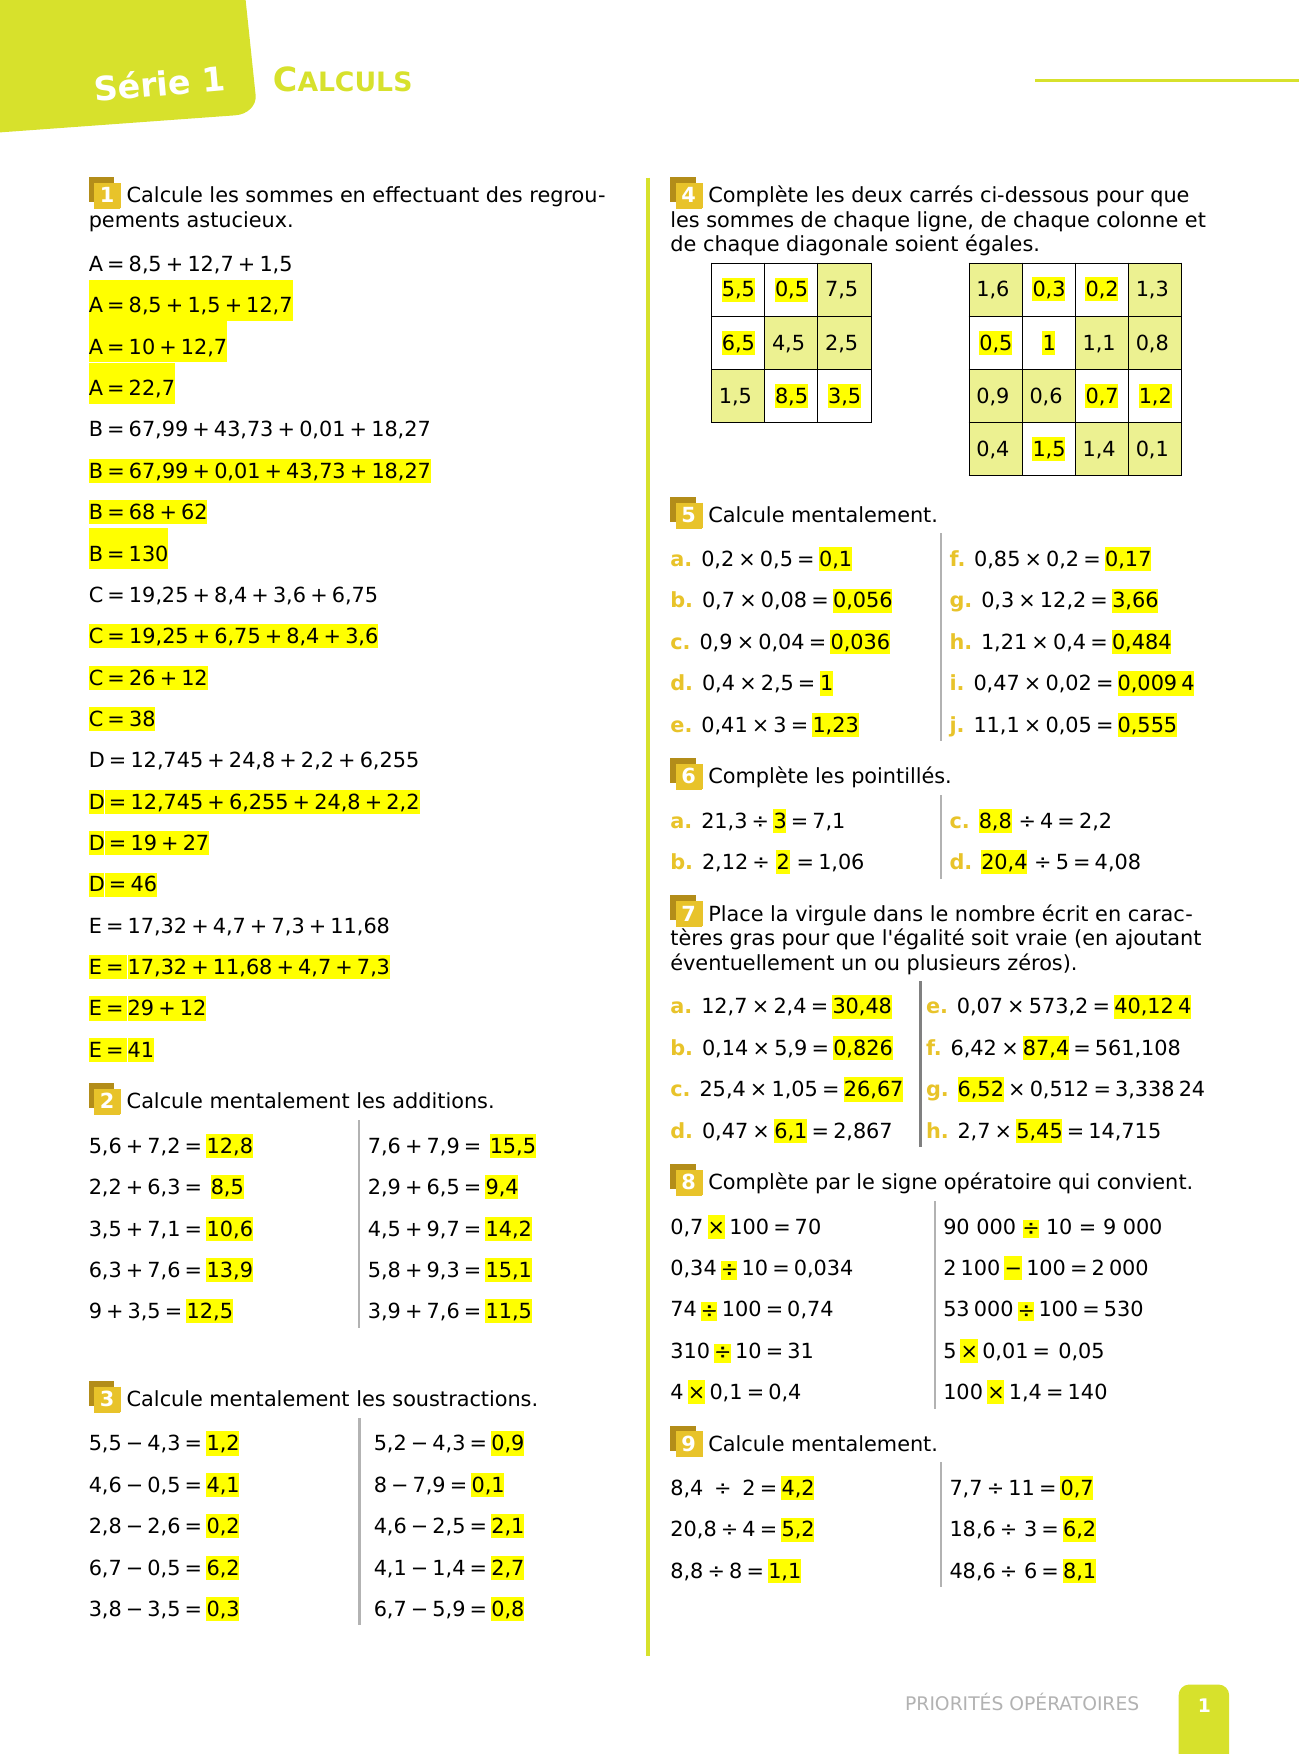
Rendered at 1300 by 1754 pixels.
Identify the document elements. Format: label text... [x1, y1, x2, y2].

text E = 17,32 + 4,7 + 7,3 + 11,68 [88, 900, 629, 941]
list 11,1 × 0,05 = 0,555 [949, 699, 1211, 740]
table_cell 3,5 [818, 370, 871, 422]
list 0,3 × 12,2 = 3,66 [949, 575, 1211, 616]
list 25,4 × 1,05 = 26,67 [670, 1064, 914, 1105]
text 8 − 7,9 = 0,1 [373, 1459, 629, 1501]
table_cell 0,8 [1129, 317, 1181, 369]
table_header 1,6 [970, 264, 1022, 316]
table_cell [765, 423, 818, 449]
text 7,7 ÷ 11 = 0,7 [949, 1462, 1211, 1504]
subtitle Calcule mentalement. [696, 1426, 1211, 1457]
list 0,47 × 0,02 = 0,009 4 [949, 658, 1211, 699]
text 8,4 ÷ 2 = 4,2 [670, 1462, 932, 1504]
list 21,3 ÷ 3 = 7,1 [670, 795, 932, 836]
table_cell 0,1 [1129, 423, 1181, 475]
table_cell [670, 316, 711, 369]
subtitle Complète par le signe opératoire qui convient. [696, 1164, 1211, 1195]
text 5,6 + 7,2 = 12,8 [88, 1120, 350, 1162]
text 74  100 = 0,74 [670, 1284, 925, 1325]
table_cell [928, 422, 969, 475]
text 100 × 1,4 = 140 [943, 1366, 1211, 1408]
text 4 × 0,1 = 0,4 [670, 1366, 925, 1408]
text A = 22,7 [88, 362, 629, 404]
text 3,8 − 3,5 = 0,3 [88, 1583, 344, 1624]
text 0,7 × 100 = 70 [670, 1201, 925, 1242]
text 2,9 + 6,5 = 9,4 [368, 1162, 629, 1203]
list 1,21 × 0,4 = 0,484 [949, 616, 1211, 658]
text 6,3 + 7,6 = 13,9 [88, 1244, 350, 1286]
text A = 8,5 + 1,5 + 12,7 [88, 280, 629, 321]
subtitle Calcule mentalement les additions. [114, 1083, 629, 1114]
text 4,6 − 0,5 = 4,1 [88, 1459, 344, 1501]
text 5 × 0,01 = 0,05 [943, 1325, 1211, 1366]
text 8,8 ÷ 8 = 1,1 [670, 1545, 932, 1587]
table_cell [712, 423, 765, 449]
text 20,8 ÷ 4 = 5,2 [670, 1504, 932, 1545]
list 12,7 × 2,4 = 30,48 [670, 981, 914, 1022]
text 9 + 3,5 = 12,5 [88, 1286, 350, 1327]
text C = 38 [88, 693, 629, 735]
table_cell [818, 423, 871, 449]
text 53 000  100 = 530 [943, 1284, 1211, 1325]
list 20,4 ÷ 5 = 4,08 [949, 836, 1211, 878]
text A = 8,5 + 12,7 + 1,5 [88, 238, 629, 280]
text 5,5 − 4,3 = 1,2 [88, 1418, 344, 1459]
text D = 12,745 + 24,8 + 2,2 + 6,255 [88, 735, 629, 776]
text E = 17,32 + 11,68 + 4,7 + 7,3 [88, 941, 629, 983]
subtitle Calcule mentalement les soustractions. [114, 1381, 629, 1412]
text 18,6 ÷ 3 = 6,2 [949, 1504, 1211, 1545]
text D = 46 [88, 859, 629, 900]
text D = 12,745 + 6,255 + 24,8 + 2,2 [88, 776, 629, 817]
text E = 29 + 12 [88, 983, 629, 1024]
list 0,4 × 2,5 = 1 [670, 658, 932, 699]
list 0,41 × 3 = 1,23 [670, 699, 932, 740]
list 0,2 × 0,5 = 0,1 [670, 533, 932, 575]
table_cell 6,5 [712, 317, 764, 369]
text 2,2 + 6,3 = 8,5 [88, 1162, 350, 1203]
text 48,6 ÷ 6 = 8,1 [949, 1545, 1211, 1587]
text 3,9 + 7,6 = 11,5 [368, 1286, 629, 1327]
text C = 19,25 + 8,4 + 3,6 + 6,75 [88, 569, 629, 611]
text 6,7 − 5,9 = 0,8 [373, 1583, 629, 1624]
text B = 130 [88, 528, 629, 569]
list 2,12 ÷ 2 = 1,06 [670, 836, 932, 878]
table_cell 0,7 [1076, 370, 1128, 422]
list 0,9 × 0,04 = 0,036 [670, 616, 932, 658]
text C = 19,25 + 6,75 + 8,4 + 3,6 [88, 611, 629, 652]
table_cell [928, 369, 969, 422]
list 6,52 × 0,512 = 3,338 24 [926, 1064, 1211, 1105]
table_cell [670, 422, 712, 449]
table_header 7,5 [818, 264, 871, 316]
text A = 10 + 12,7 [88, 321, 629, 362]
table_cell 2,5 [818, 317, 871, 369]
list B = 68 + 62 [88, 487, 629, 528]
text 4,1 − 1,4 = 2,7 [373, 1542, 629, 1583]
table_cell 4,5 [765, 317, 817, 369]
list 0,85 × 0,2 = 0,17 [949, 533, 1211, 575]
table_cell 0,5 [970, 317, 1022, 369]
text 0,34  10 = 0,034 [670, 1242, 925, 1284]
text 4,5 + 9,7 = 14,2 [368, 1203, 629, 1244]
table_cell 1,5 [712, 370, 764, 422]
table_cell 0,9 [970, 370, 1022, 422]
text 310  10 = 31 [670, 1325, 925, 1366]
text 2 100 − 100 = 2 000 [943, 1242, 1211, 1284]
subtitle Place la virgule dans le nombre écrit en carac­tères gras pour que l'égalité soit vraie (en ajoutant éventuellement un ou plusieurs zéros). [670, 895, 1211, 975]
text C = 26 + 12 [88, 652, 629, 693]
text 3,5 + 7,1 = 10,6 [88, 1203, 350, 1244]
table_header 0,5 [765, 264, 817, 316]
subtitle Calcule mentalement. [696, 497, 1211, 528]
table_cell 1,1 [1076, 317, 1128, 369]
list 0,7 × 0,08 = 0,056 [670, 575, 932, 616]
text 90 000  10 = 9 000 [943, 1201, 1211, 1242]
table_header 0,2 [1076, 264, 1128, 316]
list 0,07 × 573,2 = 40,12 4 [926, 981, 1211, 1022]
text 2,8 − 2,6 = 0,2 [88, 1501, 344, 1542]
text 7,6 + 7,9 = 15,5 [368, 1120, 629, 1162]
table_cell [928, 316, 969, 369]
text E = 41 [88, 1024, 629, 1066]
list 0,14 × 5,9 = 0,826 [670, 1022, 914, 1064]
subtitle Complète les deux carrés ci-dessous pour que les sommes de chaque ligne, de chaque colonne et de chaque diagonale soient égales. [670, 177, 1211, 257]
table_cell 1 [1023, 317, 1075, 369]
table_cell 8,5 [765, 370, 817, 422]
list 8,8 ÷ 4 = 2,2 [949, 795, 1211, 836]
table_header 5,5 [712, 264, 764, 316]
text 5,8 + 9,3 = 15,1 [368, 1244, 629, 1286]
table_header 1,3 [1129, 264, 1181, 316]
text 4,6 − 2,5 = 2,1 [373, 1501, 629, 1542]
table_header [670, 263, 711, 316]
table_cell 1,2 [1129, 370, 1181, 422]
text 5,2 − 4,3 = 0,9 [373, 1418, 629, 1459]
text 6,7 − 0,5 = 6,2 [88, 1542, 344, 1583]
subtitle Calcule les sommes en effectuant des regrou­pements astucieux. [88, 177, 629, 232]
table_cell 1,4 [1076, 423, 1128, 475]
table_cell 1,5 [1023, 423, 1075, 475]
subtitle Complète les pointillés. [696, 758, 1211, 789]
list 2,7 × 5,45 = 14,715 [926, 1105, 1211, 1146]
table_cell 0,6 [1023, 370, 1075, 422]
table_header [928, 263, 969, 316]
text B = 67,99 + 43,73 + 0,01 + 18,27 [88, 404, 629, 445]
table_header 0,3 [1023, 264, 1075, 316]
list 6,42 × 87,4 = 561,108 [926, 1022, 1211, 1064]
table_cell 0,4 [970, 423, 1022, 475]
text D = 19 + 27 [88, 817, 629, 859]
table_cell [670, 369, 711, 422]
list B = 67,99 + 0,01 + 43,73 + 18,27 [88, 445, 629, 487]
list 0,47 × 6,1 = 2,867 [670, 1105, 914, 1146]
